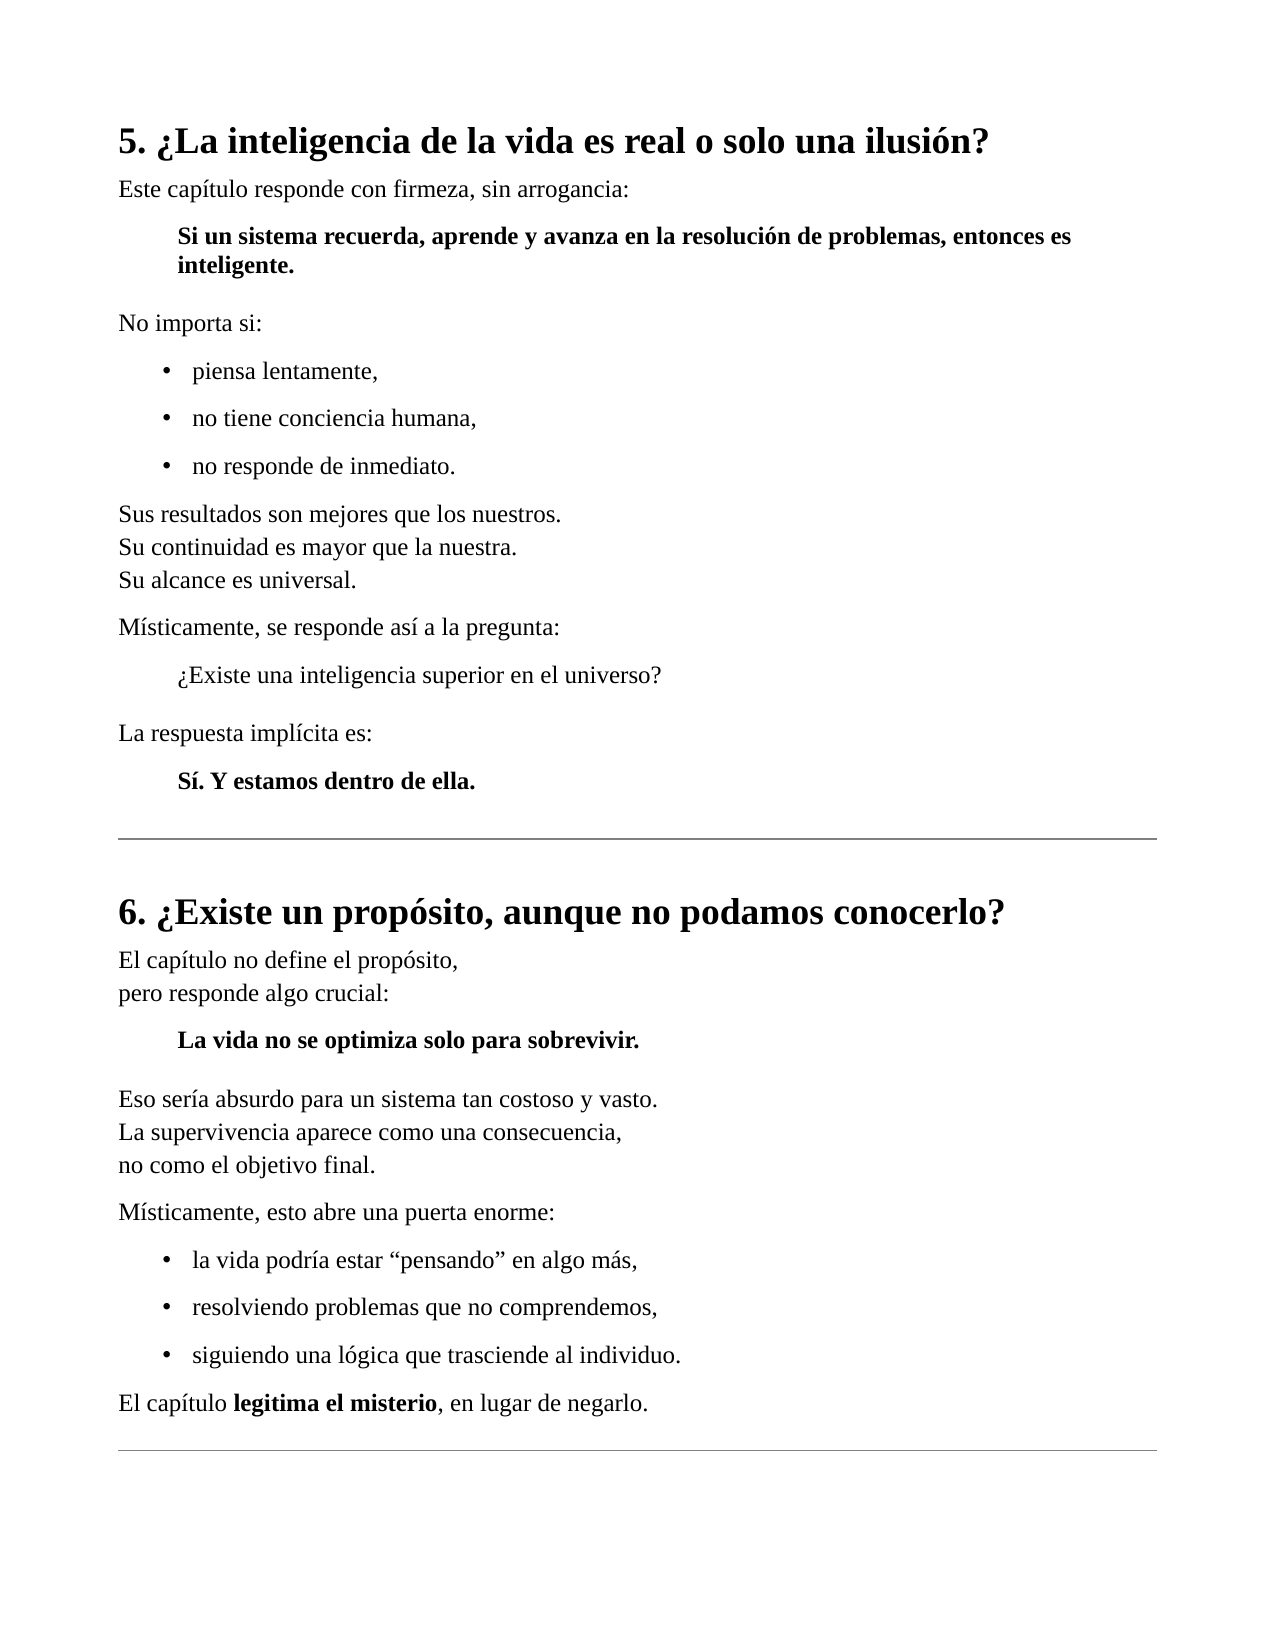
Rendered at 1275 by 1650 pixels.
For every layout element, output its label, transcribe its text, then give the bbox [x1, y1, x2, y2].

list no responde de inmediato. [162, 451, 1157, 480]
text El capítulo no define el propósito, pero responde algo crucial: [118, 945, 1157, 1007]
text Místicamente, esto abre una puerta enorme: [118, 1197, 1157, 1226]
list siguiendo una lógica que trasciende al individuo. [162, 1340, 1157, 1369]
text El capítulo legitima el misterio, en lugar de negarlo. [118, 1388, 1157, 1416]
text No importa si: [118, 308, 1157, 337]
text Eso sería absurdo para un sistema tan costoso y vasto. La supervivencia aparece como una consecuencia, no como el objetivo final. [118, 1084, 1157, 1178]
text Sus resultados son mejores que los nuestros. Su continuidad es mayor que la nuestra. Su alcance es universal. [118, 499, 1157, 593]
list la vida podría estar “pensando” en algo más, [162, 1245, 1157, 1274]
text Si un sistema recuerda, aprende y avanza en la resolución de problemas, entonces es inteligente. [177, 221, 1098, 279]
text La respuesta implícita es: [118, 718, 1157, 747]
text Sí. Y estamos dentro de ella. [177, 766, 1098, 794]
subtitle 5. ¿La inteligencia de la vida es real o solo una ilusión? [118, 118, 1157, 161]
subtitle 6. ¿Existe un propósito, aunque no podamos conocerlo? [118, 889, 1157, 932]
text La vida no se optimiza solo para sobrevivir. [177, 1025, 1098, 1054]
text Este capítulo responde con firmeza, sin arrogancia: [118, 174, 1157, 202]
list piensa lentamente, [162, 356, 1157, 385]
list no tiene conciencia humana, [162, 403, 1157, 432]
text ¿Existe una inteligencia superior en el universo? [177, 660, 1098, 689]
text Místicamente, se responde así a la pregunta: [118, 612, 1157, 641]
list resolviendo problemas que no comprendemos, [162, 1292, 1157, 1321]
